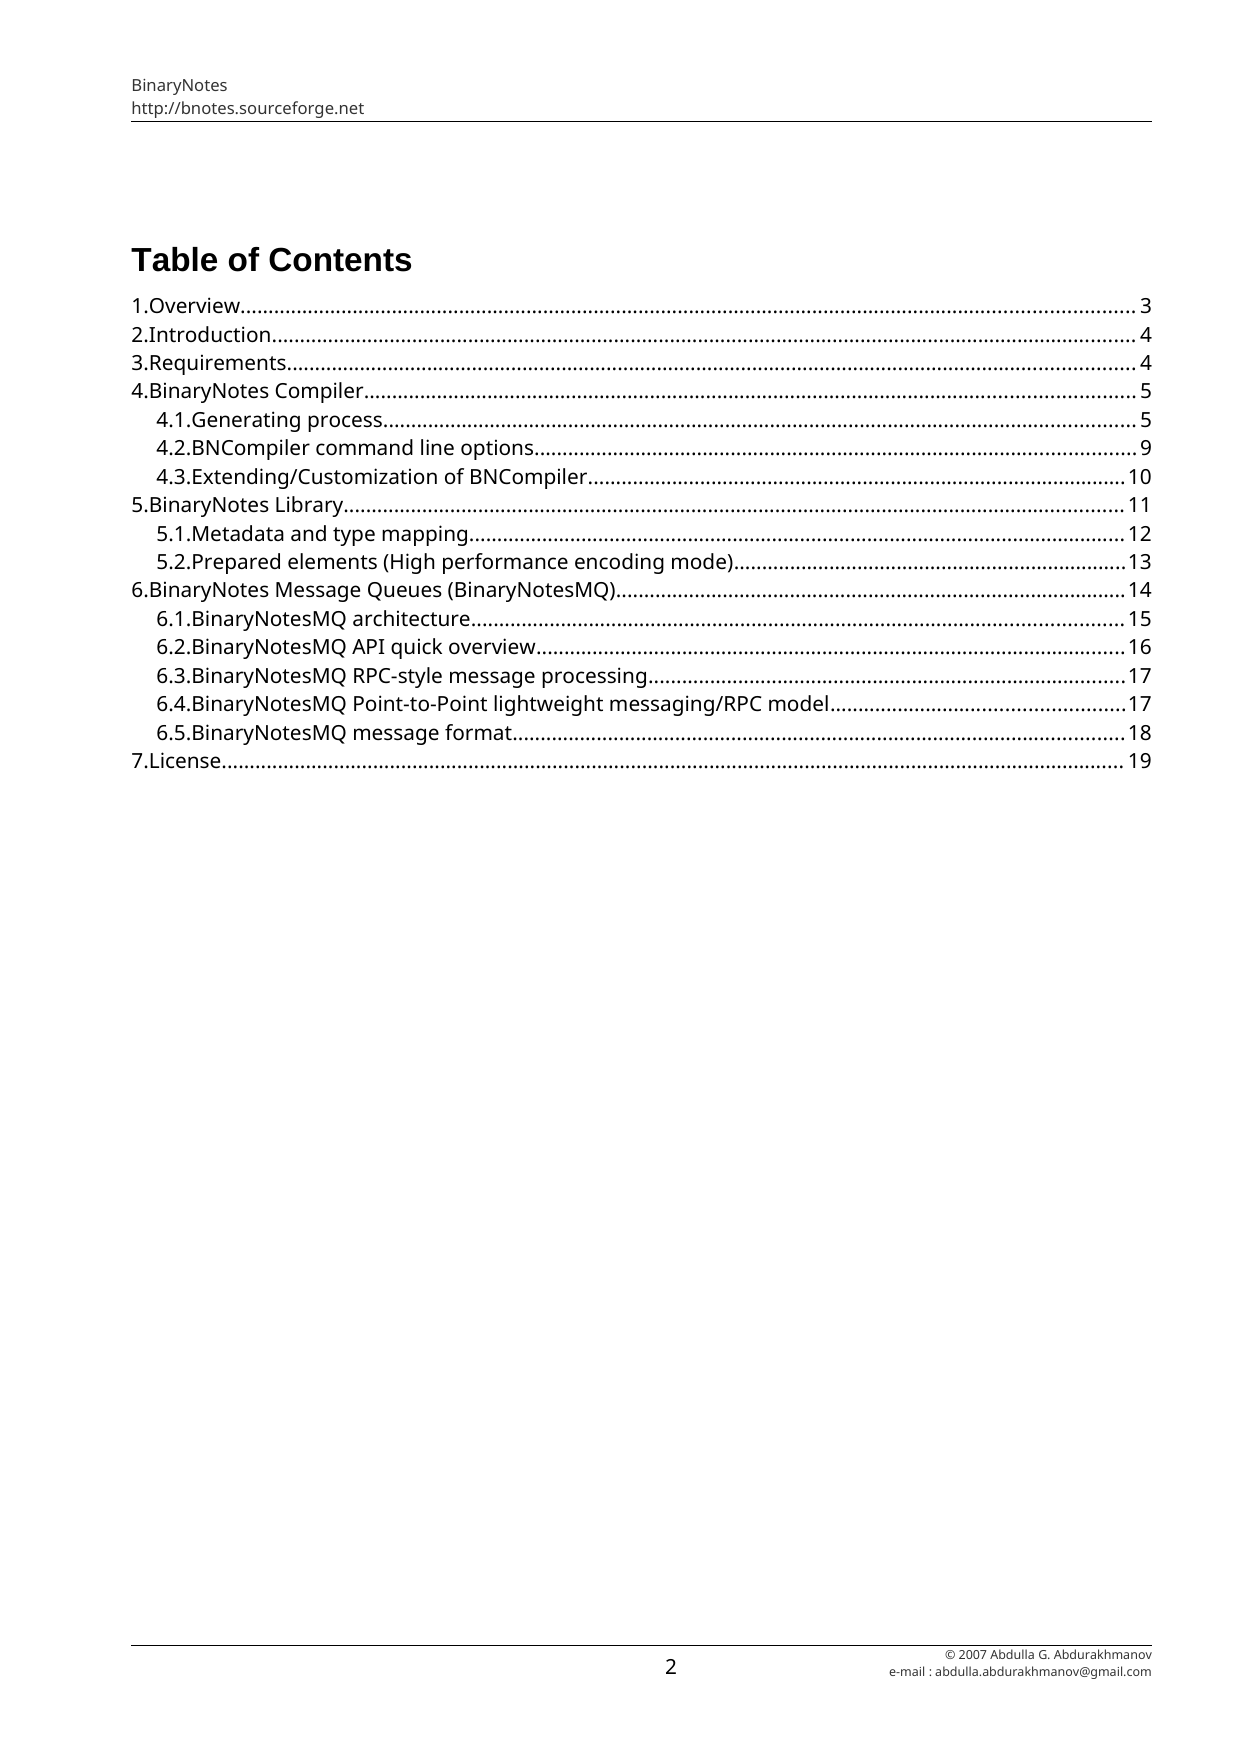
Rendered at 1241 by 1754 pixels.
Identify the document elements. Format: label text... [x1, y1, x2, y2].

text 6.3.BinaryNotesMQ RPC-style message processing 17 [156, 661, 1152, 689]
text 6.2.BinaryNotesMQ API quick overview 16 [156, 632, 1152, 661]
text 5.BinaryNotes Library 11 [131, 490, 1152, 519]
subtitle Table of Contents [131, 241, 1152, 279]
text 7.License 19 [131, 746, 1152, 775]
text 4.3.Extending/Customization of BNCompiler 10 [156, 462, 1152, 490]
text 4.2.BNCompiler command line options 9 [156, 433, 1152, 462]
text 2.Introduction 4 [131, 320, 1152, 348]
text 5.1.Metadata and type mapping 12 [156, 519, 1152, 547]
text 6.5.BinaryNotesMQ message format 18 [156, 718, 1152, 746]
text 1.Overview 3 [131, 291, 1152, 320]
text 4.1.Generating process 5 [156, 405, 1152, 433]
text 6.1.BinaryNotesMQ architecture 15 [156, 604, 1152, 632]
text 3.Requirements 4 [131, 348, 1152, 377]
text 5.2.Prepared elements (High performance encoding mode) 13 [156, 547, 1152, 576]
text 4.BinaryNotes Compiler 5 [131, 377, 1152, 405]
text 6.4.BinaryNotesMQ Point-to-Point lightweight messaging/RPC model 17 [156, 689, 1152, 718]
text 6.BinaryNotes Message Queues (BinaryNotesMQ) 14 [131, 576, 1152, 604]
